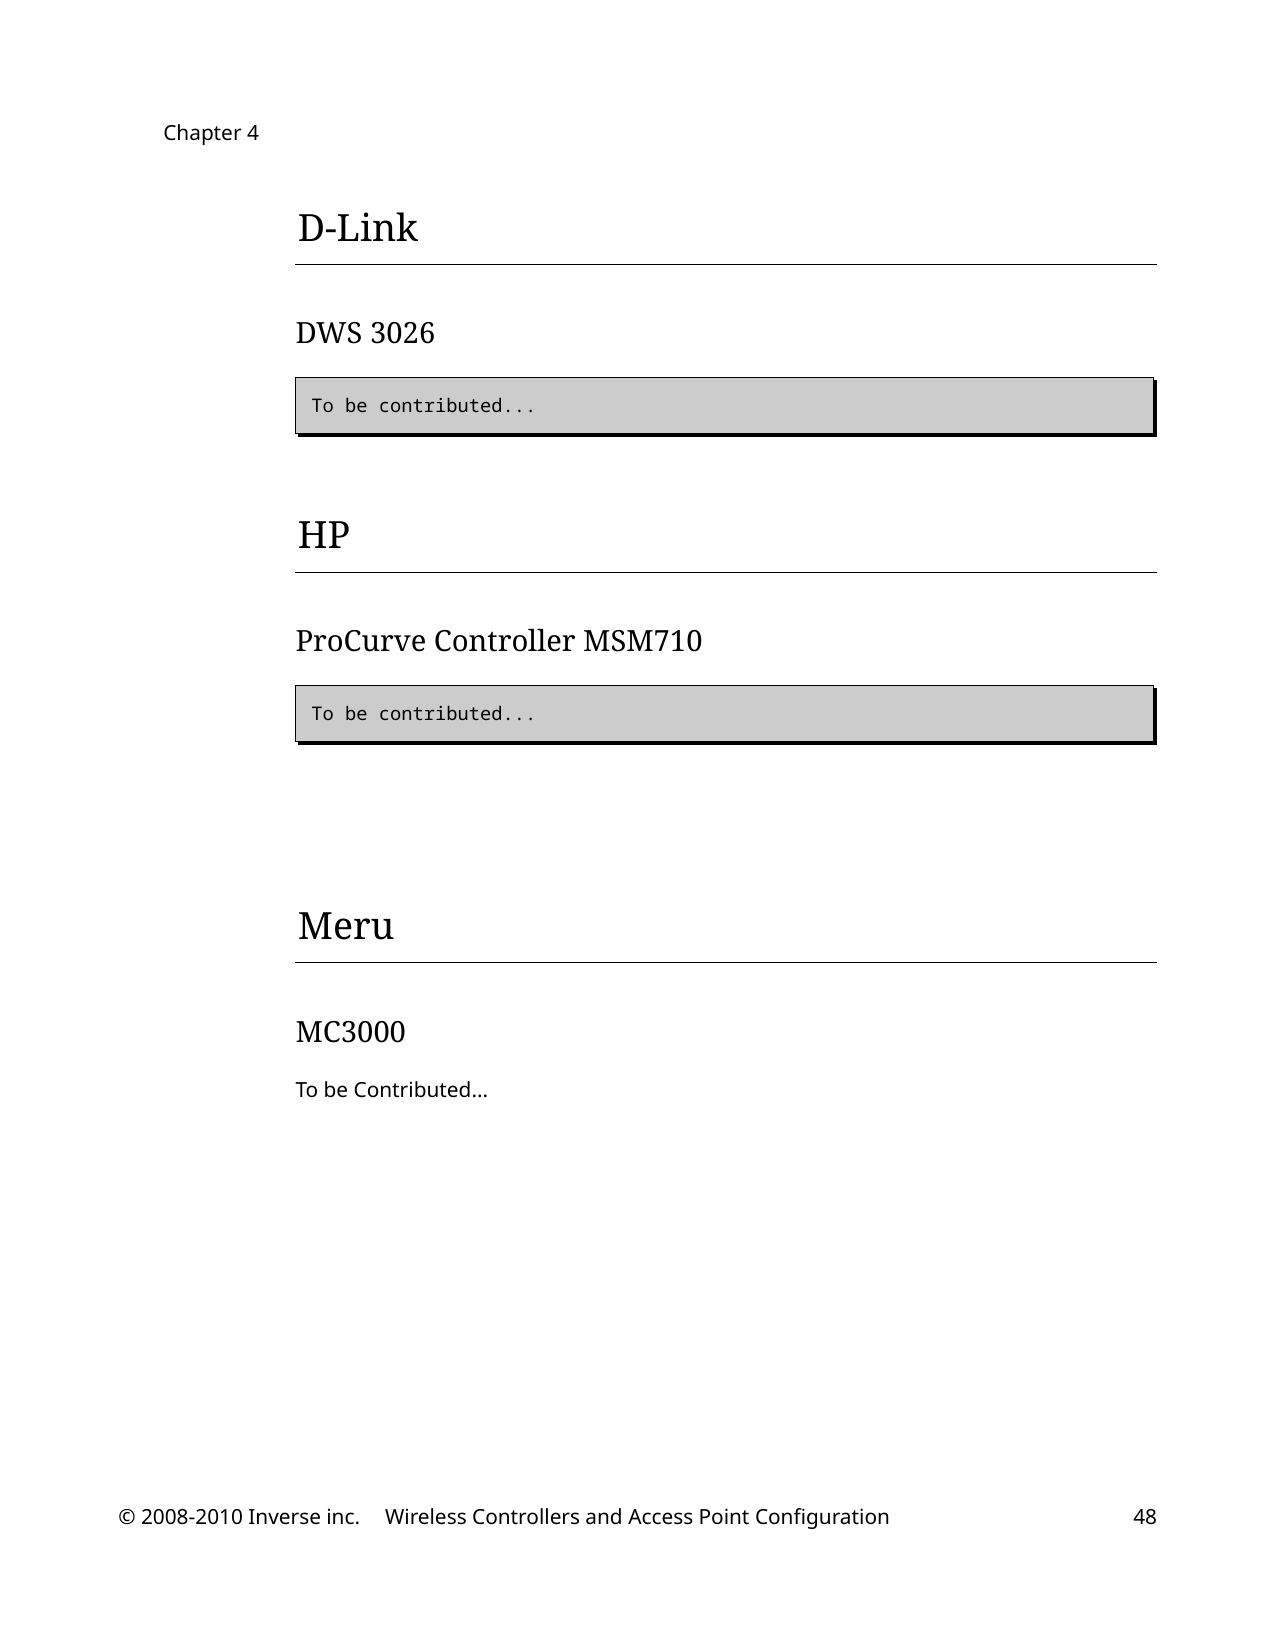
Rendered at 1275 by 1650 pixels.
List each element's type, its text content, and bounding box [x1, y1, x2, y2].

text To be contributed... [296, 378, 1153, 433]
text To be Contributed... [295, 1076, 1157, 1104]
subtitle DWS 3026 [295, 312, 1157, 352]
text To be contributed... [296, 686, 1153, 741]
subtitle Meru [295, 899, 1157, 962]
subtitle MC3000 [295, 1011, 1157, 1051]
subtitle D-Link [295, 201, 1157, 264]
subtitle ProCurve Controller MSM710 [295, 620, 1157, 660]
subtitle HP [295, 509, 1157, 572]
